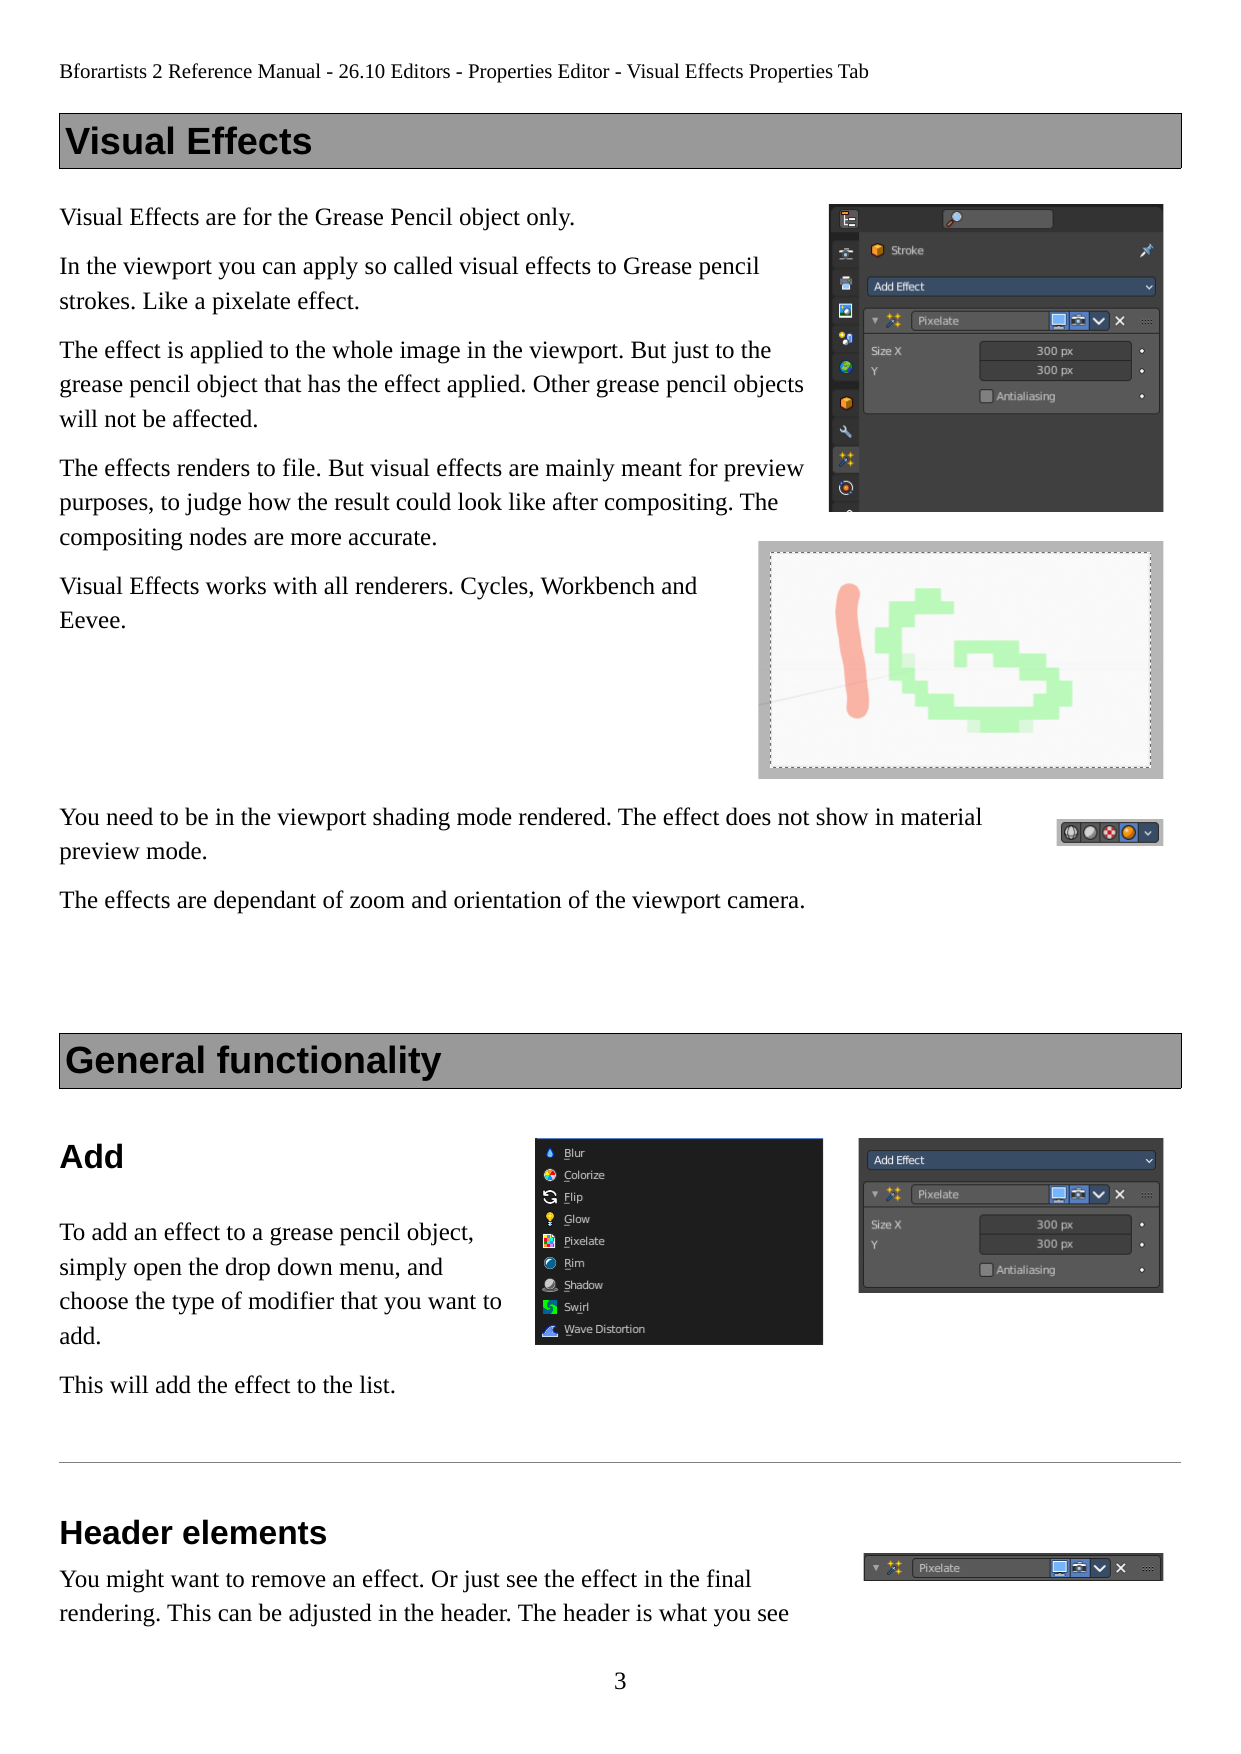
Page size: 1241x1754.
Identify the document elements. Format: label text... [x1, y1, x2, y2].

picture [828, 204, 1164, 512]
picture [758, 541, 1164, 779]
text In the viewport you can apply so called visual effects to Grease pencil strokes. Like a pixelate effect. [59, 251, 828, 315]
picture [863, 1553, 1164, 1581]
text This will add the effect to the list. [59, 1370, 1181, 1398]
text Visual Effects are for the Grease Pencil object only. [59, 202, 1181, 231]
text You need to be in the viewport shading mode rendered. The effect does not show in material preview mode. [59, 802, 1181, 865]
text The effects are dependant of zoom and orientation of the viewport camera. [59, 885, 1181, 914]
picture [535, 1138, 824, 1345]
subtitle Add [59, 1137, 1181, 1176]
text To add an effect to a grease pencil object, simply open the drop down menu, and choose the type of modifier that you want to add. [59, 1217, 1181, 1349]
picture [1056, 819, 1164, 846]
table_header Visual Effects [60, 114, 1181, 168]
picture [858, 1138, 1164, 1293]
text Visual Effects works with all renderers. Cycles, Workbench and Eevee. [59, 571, 758, 634]
text You might want to remove an effect. Or just see the effect in the final rendering. This can be adjusted in the header. The header is what you see [59, 1564, 1181, 1627]
table_header General functionality [60, 1034, 1181, 1088]
text The effects renders to file. But visual effects are mainly meant for preview purposes, to judge how the result could look like after compositing. The compositing nodes are more accurate. [59, 453, 1181, 551]
subtitle Header elements [59, 1513, 1181, 1551]
text The effect is applied to the whole image in the viewport. But just to the grease pencil object that has the effect applied. Other grease pencil objects will not be affected. [59, 335, 828, 433]
